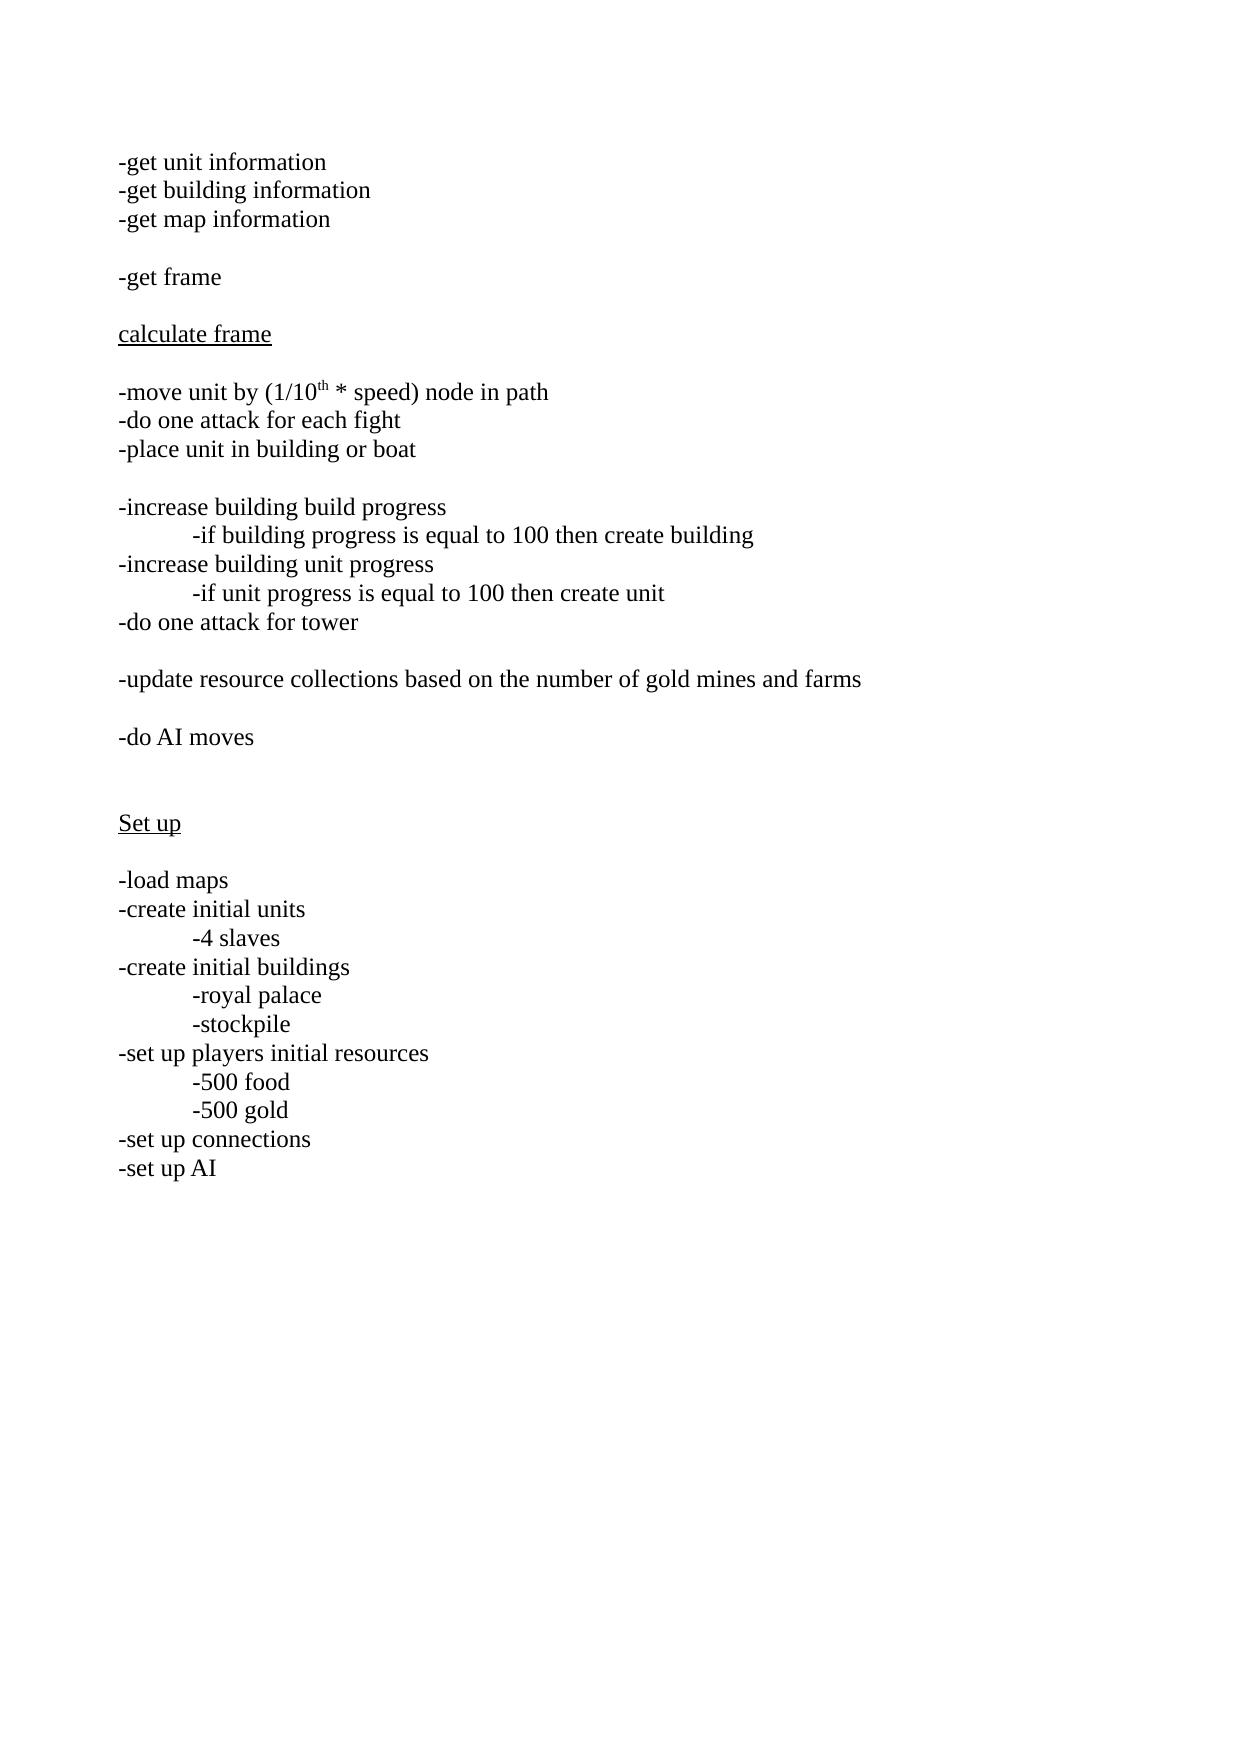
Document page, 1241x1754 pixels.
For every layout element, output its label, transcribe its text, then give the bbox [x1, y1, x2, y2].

text -get frame [118, 262, 1122, 291]
text -4 slaves [118, 923, 1122, 952]
text -if unit progress is equal to 100 then create unit [118, 578, 1122, 607]
text calculate frame [118, 319, 1122, 348]
text -royal palace [118, 981, 1122, 1009]
text -get unit information [118, 147, 1122, 176]
text -increase building build progress [118, 492, 1122, 521]
text -set up players initial resources [118, 1038, 1122, 1067]
text -do one attack for each fight [118, 406, 1122, 434]
text -update resource collections based on the number of gold mines and farms [118, 664, 1122, 693]
text -500 gold [118, 1096, 1122, 1124]
text -create initial buildings [118, 952, 1122, 981]
text -get building information [118, 176, 1122, 204]
text -load maps [118, 866, 1122, 894]
text Set up [118, 808, 1122, 837]
text -if building progress is equal to 100 then create building [118, 521, 1122, 549]
text -set up AI [118, 1153, 1122, 1182]
text -create initial units [118, 894, 1122, 923]
text -move unit by (1/10th * speed) node in path [118, 377, 1122, 406]
text -500 food [118, 1067, 1122, 1096]
text -stockpile [118, 1009, 1122, 1038]
text -increase building unit progress [118, 549, 1122, 578]
text -do one attack for tower [118, 607, 1122, 636]
text -place unit in building or boat [118, 434, 1122, 463]
text -set up connections [118, 1124, 1122, 1153]
text -do AI moves [118, 722, 1122, 751]
text -get map information [118, 204, 1122, 233]
